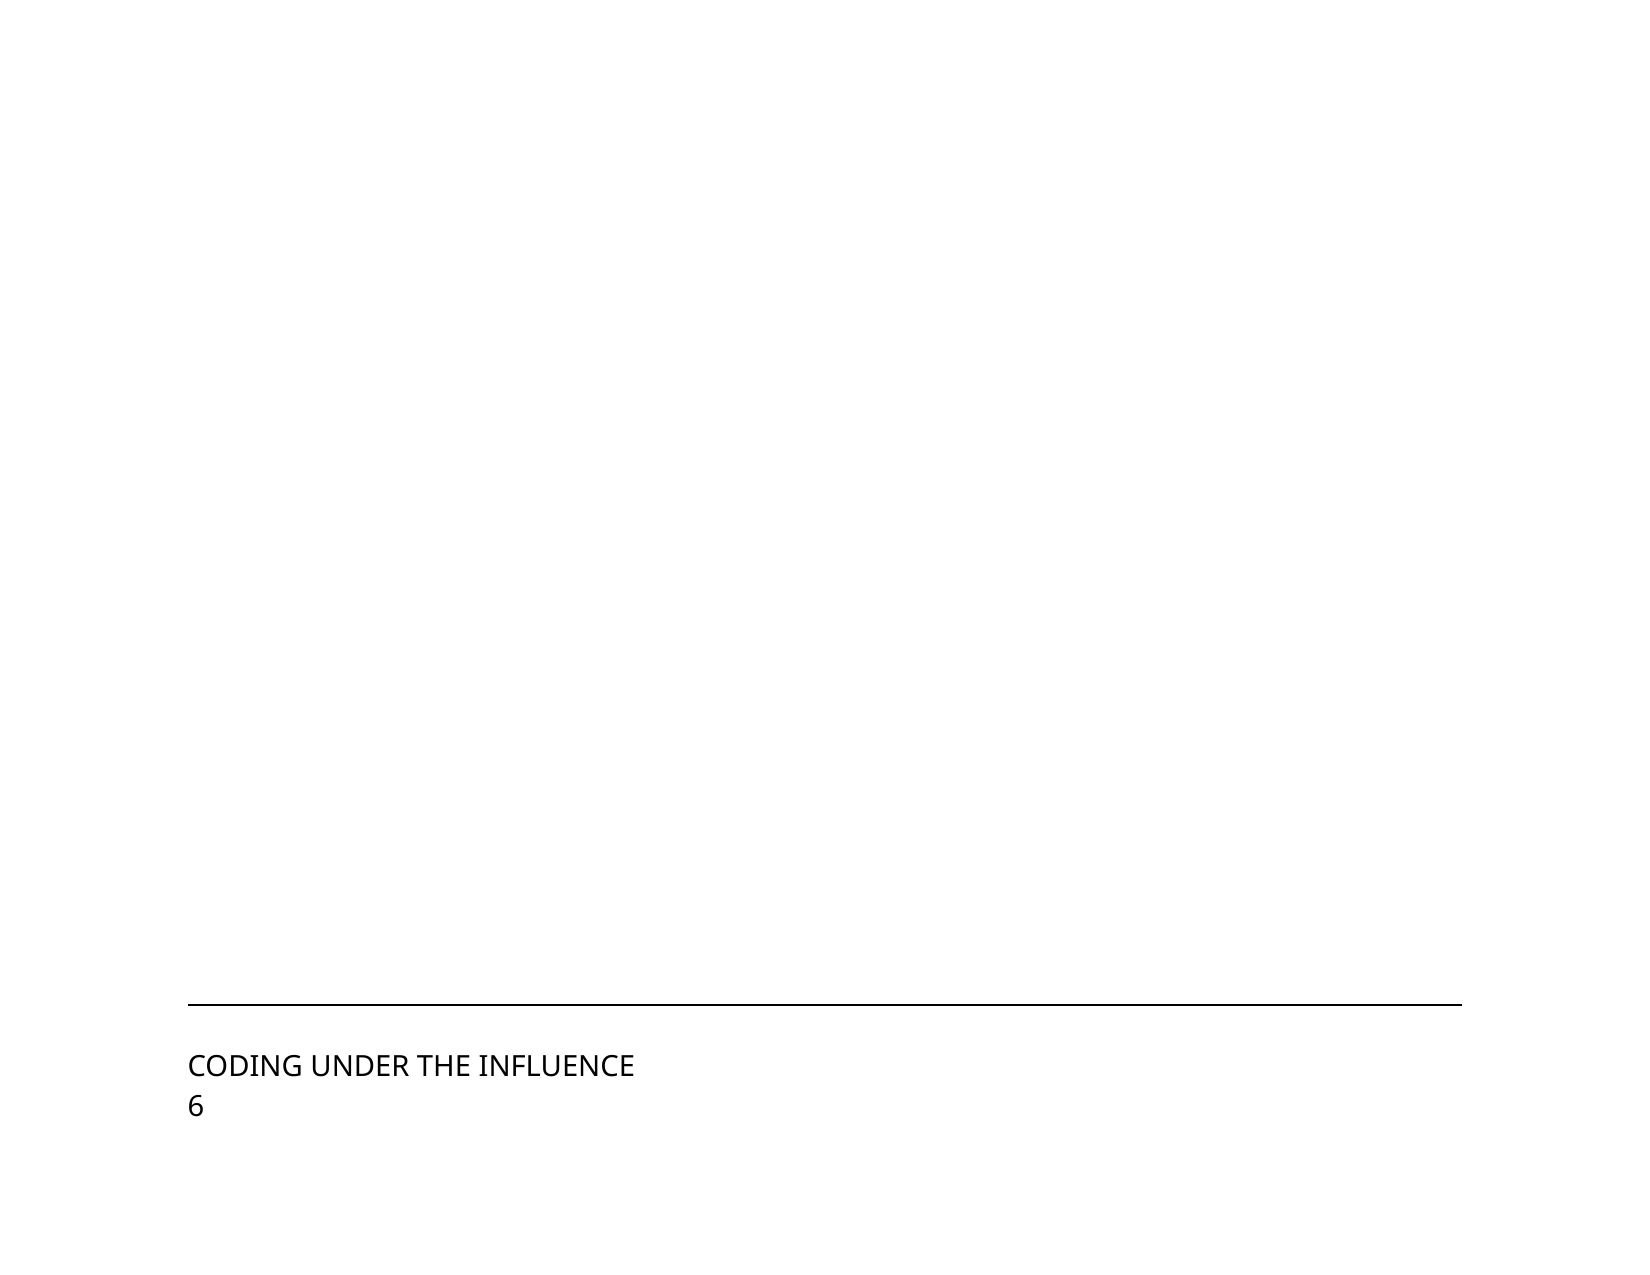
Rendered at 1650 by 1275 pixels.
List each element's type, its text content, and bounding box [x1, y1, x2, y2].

table_cell R#35 [880, 150, 1271, 201]
table_cell Fizzy Bubbly [424, 150, 880, 201]
table_cell 21 [1271, 150, 1612, 201]
